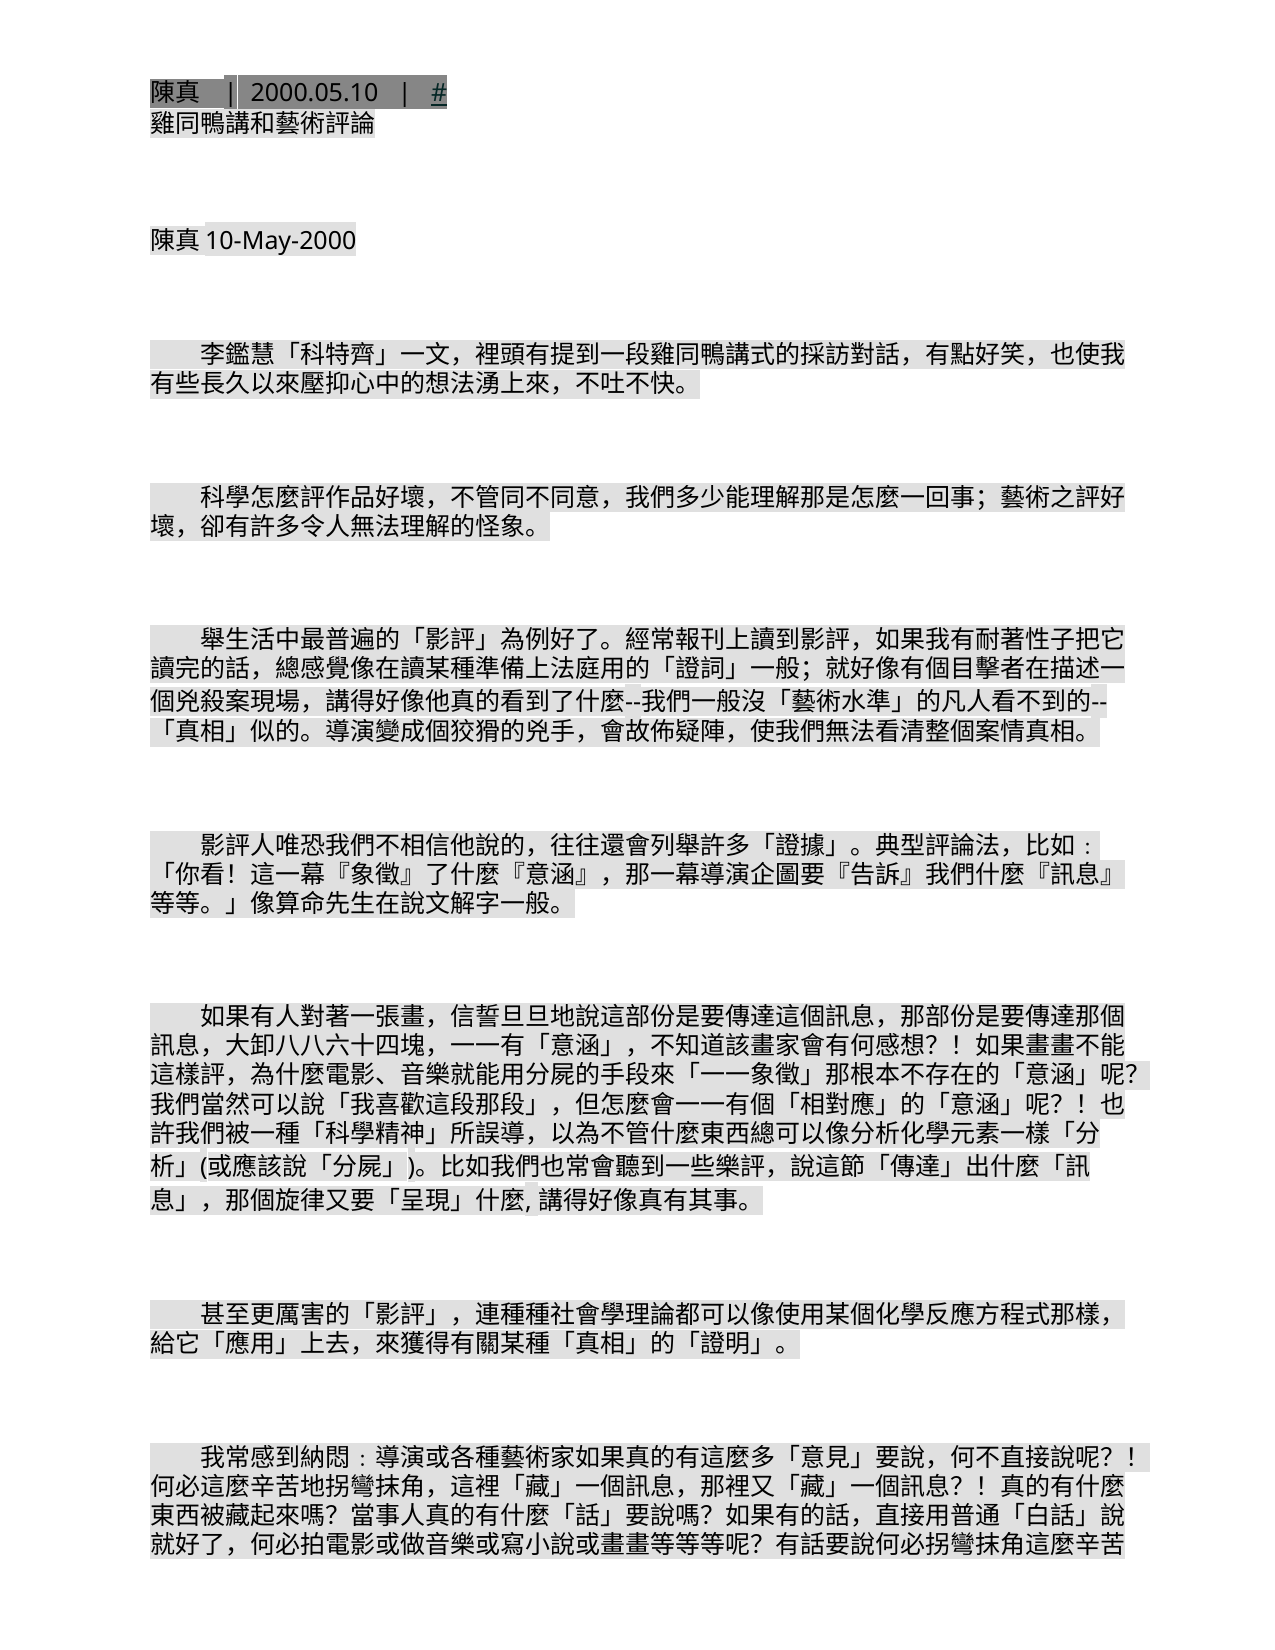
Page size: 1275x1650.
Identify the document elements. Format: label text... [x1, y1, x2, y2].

text 舉生活中最普遍的「影評」為例好了。經常報刊上讀到影評，如果我有耐著性子把它讀完的話，總感覺像在讀某種準備上法庭用的「證詞」一般；就好像有個目擊者在描述一個兇殺案現場，講得好像他真的看到了什麼--我們一般沒「藝術水準」的凡人看不到的--「真相」似的。導演變成個狡猾的兇手，會故佈疑陣，使我們無法看清整個案情真相。 [150, 625, 1125, 747]
text 科學怎麼評作品好壞，不管同不同意，我們多少能理解那是怎麼一回事；藝術之評好壞，卻有許多令人無法理解的怪象。 [150, 483, 1125, 541]
text 如果有人對著一張畫，信誓旦旦地說這部份是要傳達這個訊息，那部份是要傳達那個訊息，大卸八八六十四塊，一一有「意涵」，不知道該畫家會有何感想？！如果畫畫不能這樣評，為什麼電影、音樂就能用分屍的手段來「一一象徵」那根本不存在的「意涵」呢？我們當然可以說「我喜歡這段那段」，但怎麼會一一有個「相對應」的「意涵」呢？！也許我們被一種「科學精神」所誤導，以為不管什麼東西總可以像分析化學元素一樣「分析」(或應該說「分屍」)。比如我們也常會聽到一些樂評，說這節「傳達」出什麼「訊息」，那個旋律又要「呈現」什麼, 講得好像真有其事。 [150, 1002, 1125, 1216]
text 雞同鴨講和藝術評論 [150, 109, 1125, 138]
text 甚至更厲害的「影評」，連種種社會學理論都可以像使用某個化學反應方程式那樣，給它「應用」上去，來獲得有關某種「真相」的「證明」。 [150, 1300, 1125, 1359]
text 我常感到納悶﹕導演或各種藝術家如果真的有這麼多「意見」要說，何不直接說呢？！何必這麼辛苦地拐彎抹角，這裡「藏」一個訊息，那裡又「藏」一個訊息？！真的有什麼東西被藏起來嗎？當事人真的有什麼「話」要說嗎？如果有的話，直接用普通「白話」說就好了，何必拍電影或做音樂或寫小說或畫畫等等等呢？有話要說何必拐彎抹角這麼辛苦呢？ [150, 1443, 1125, 1559]
text 陳真10-May-2000 [150, 222, 1125, 256]
text 影評人唯恐我們不相信他說的，往往還會列舉許多「證據」。典型評論法，比如﹕「你看！這一幕『象徵』了什麼『意涵』，那一幕導演企圖要『告訴』我們什麼『訊息』等等。」像算命先生在說文解字一般。 [150, 831, 1125, 918]
text 李鑑慧「科特齊」一文，裡頭有提到一段雞同鴨講式的採訪對話，有點好笑，也使我有些長久以來壓抑心中的想法湧上來，不吐不快。 [150, 340, 1125, 399]
text 陳真 | 2000.05.10 | # [150, 75, 1125, 109]
